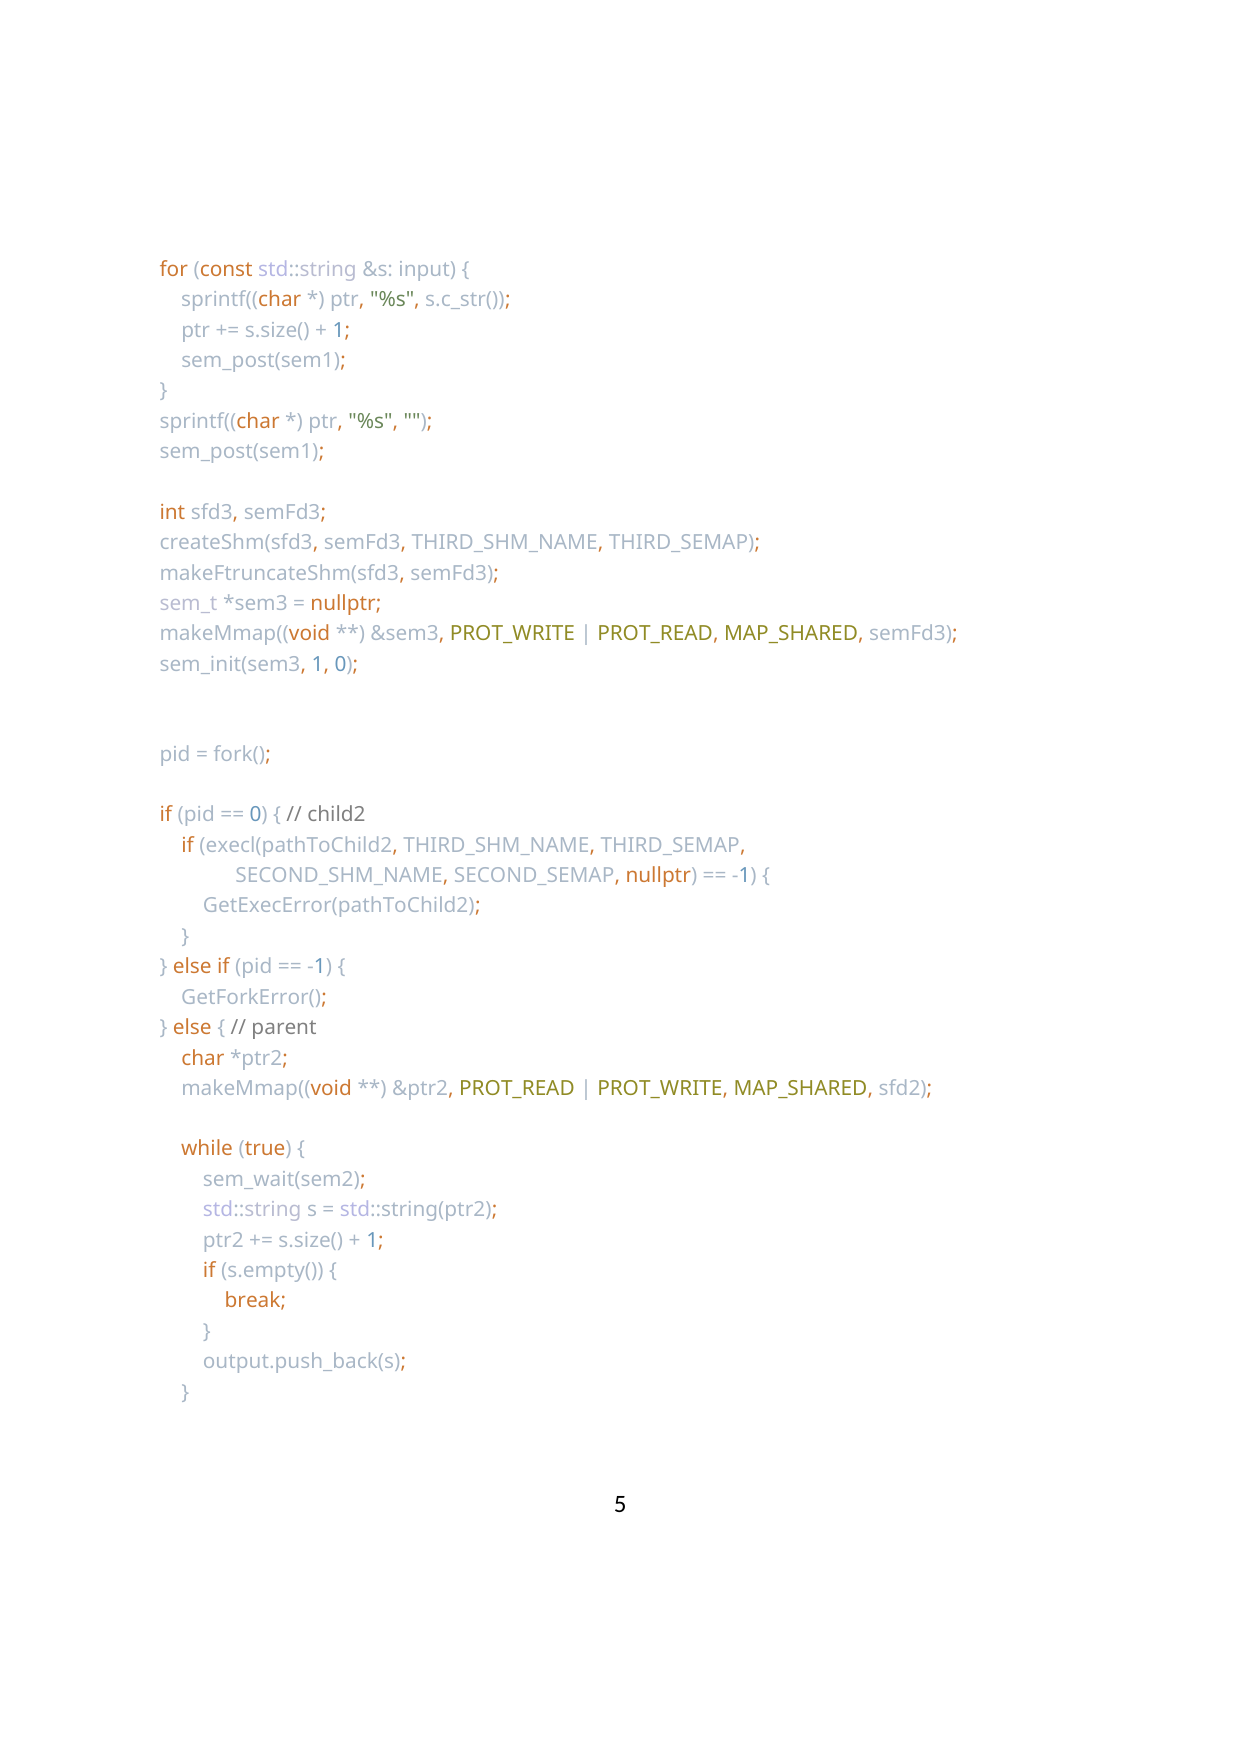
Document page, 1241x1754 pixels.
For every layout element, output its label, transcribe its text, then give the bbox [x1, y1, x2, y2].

text for (const std::string &s: input) { sprintf((char *) ptr, "%s", s.c_str()); ptr += s.size() + 1; sem_post(sem1); } sprintf((char *) ptr, "%s", ""); sem_post(sem1); int sfd3, semFd3; createShm(sfd3, semFd3, THIRD_SHM_NAME, THIRD_SEMAP); makeFtruncateShm(sfd3, semFd3); sem_t *sem3 = nullptr; makeMmap((void **) &sem3, PROT_WRITE | PROT_READ, MAP_SHARED, semFd3); sem_init(sem3, 1, 0); pid = fork(); if (pid == 0) { // child2 if (execl(pathToChild2, THIRD_SHM_NAME, THIRD_SEMAP, SECOND_SHM_NAME, SECOND_SEMAP, nullptr) == -1) { GetExecError(pathToChild2); } } else if (pid == -1) { GetForkError(); } else { // parent char *ptr2; makeMmap((void **) &ptr2, PROT_READ | PROT_WRITE, MAP_SHARED, sfd2); while (true) { sem_wait(sem2); std::string s = std::string(ptr2); ptr2 += s.size() + 1; if (s.empty()) { break; } output.push_back(s); } [115, 254, 1093, 1465]
